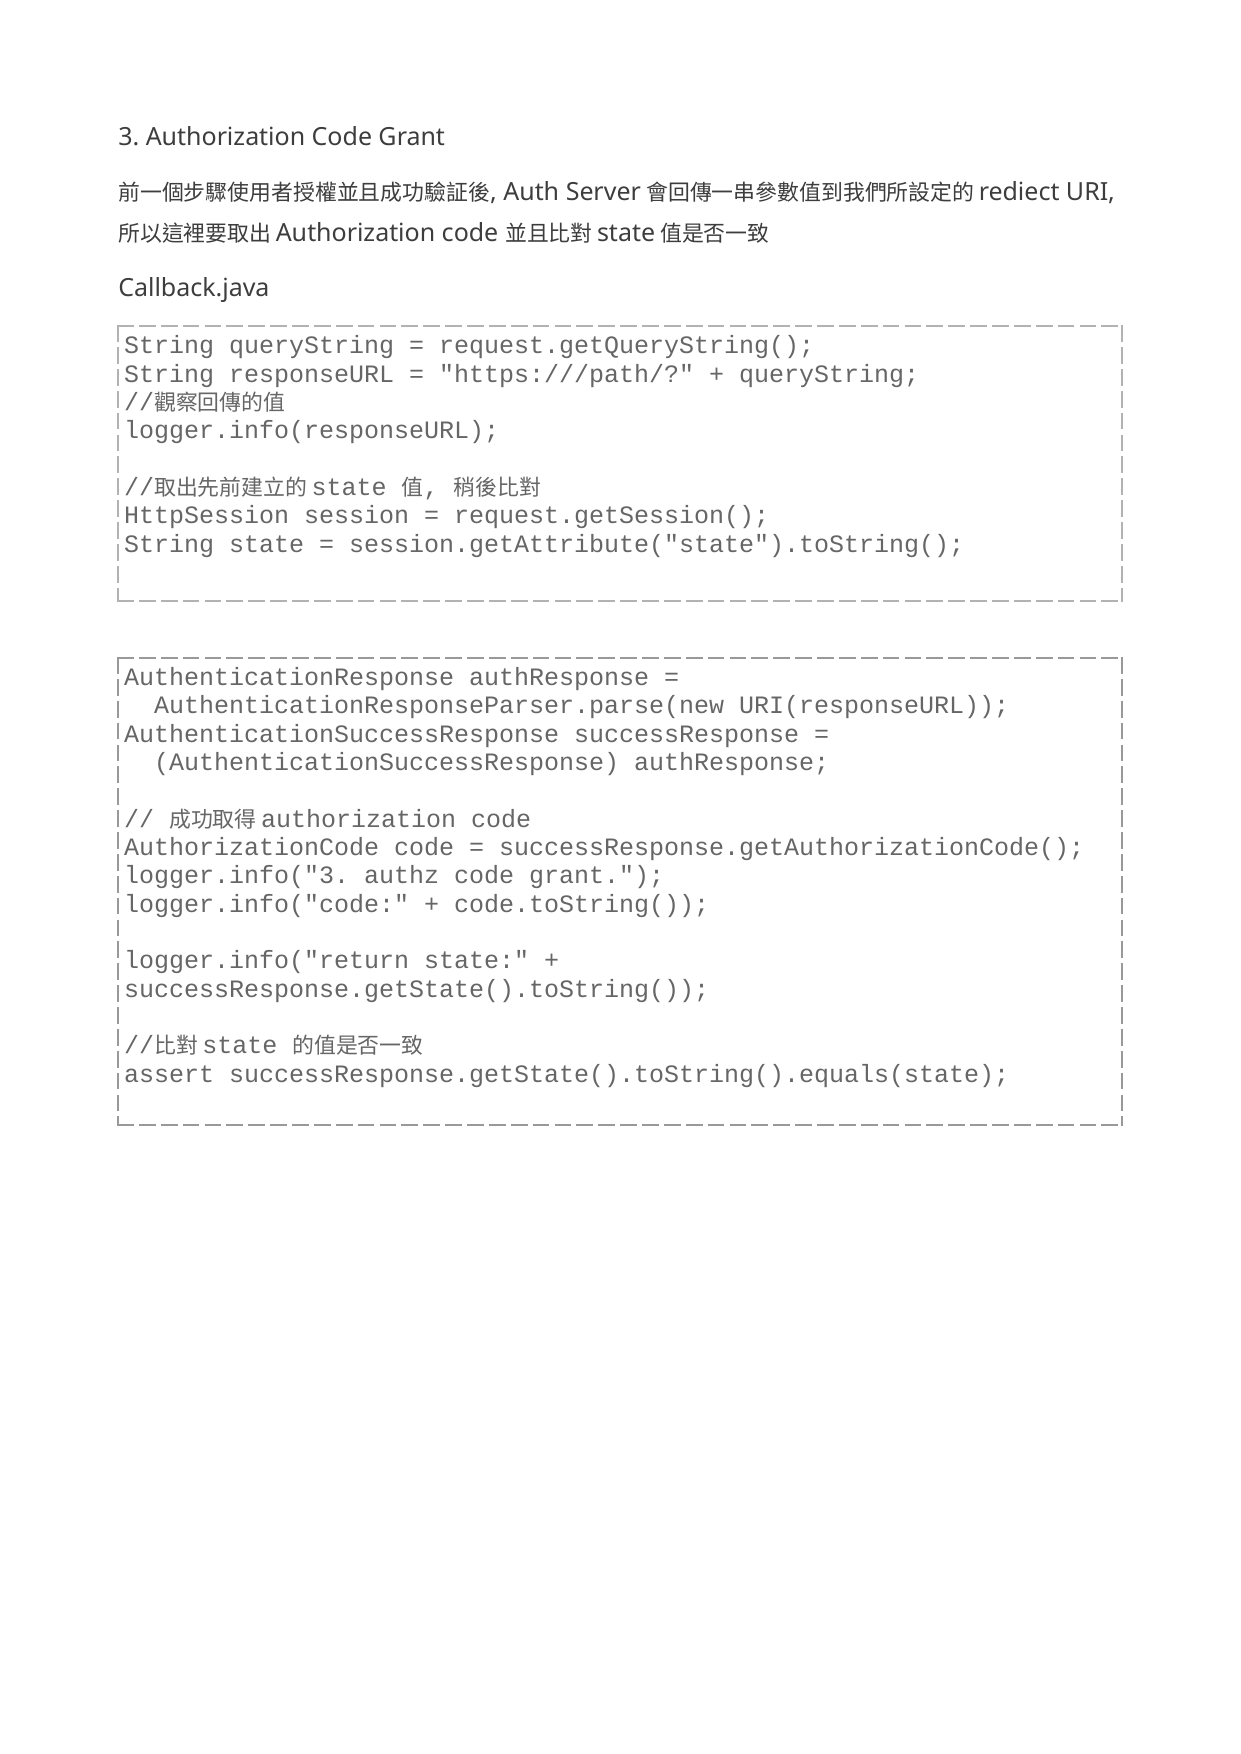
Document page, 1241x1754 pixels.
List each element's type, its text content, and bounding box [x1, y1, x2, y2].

text 3. Authorization Code Grant [118, 118, 1122, 152]
table_header AuthenticationResponse authResponse = AuthenticationResponseParser.parse(new URI(responseURL)); AuthenticationSuccessResponse successResponse = (AuthenticationSuccessResponse) authResponse; // 成功取得authorization code AuthorizationCode code = successResponse.getAuthorizationCode(); logger.info("3. authz code grant."); logger.info("code:" + code.toString()); logger.info("return state:" + successResponse.getState().toString()); //比對state 的值是否一致 assert successResponse.getState().toString().equals(state); [118, 657, 1122, 1124]
table_header String queryString = request.getQueryString(); String responseURL = "https:///path/?" + queryString; //觀察回傳的值 logger.info(responseURL); //取出先前建立的state 值, 稍後比對 HttpSession session = request.getSession(); String state = session.getAttribute("state").toString(); [118, 325, 1122, 599]
text 前一個步驟使用者授權並且成功驗証後, Auth Server會回傳一串參數值到我們所設定的rediect URI, 所以這裡要取出Authorization code 並且比對state值是否一致 [118, 173, 1122, 248]
text Callback.java [118, 270, 1122, 304]
